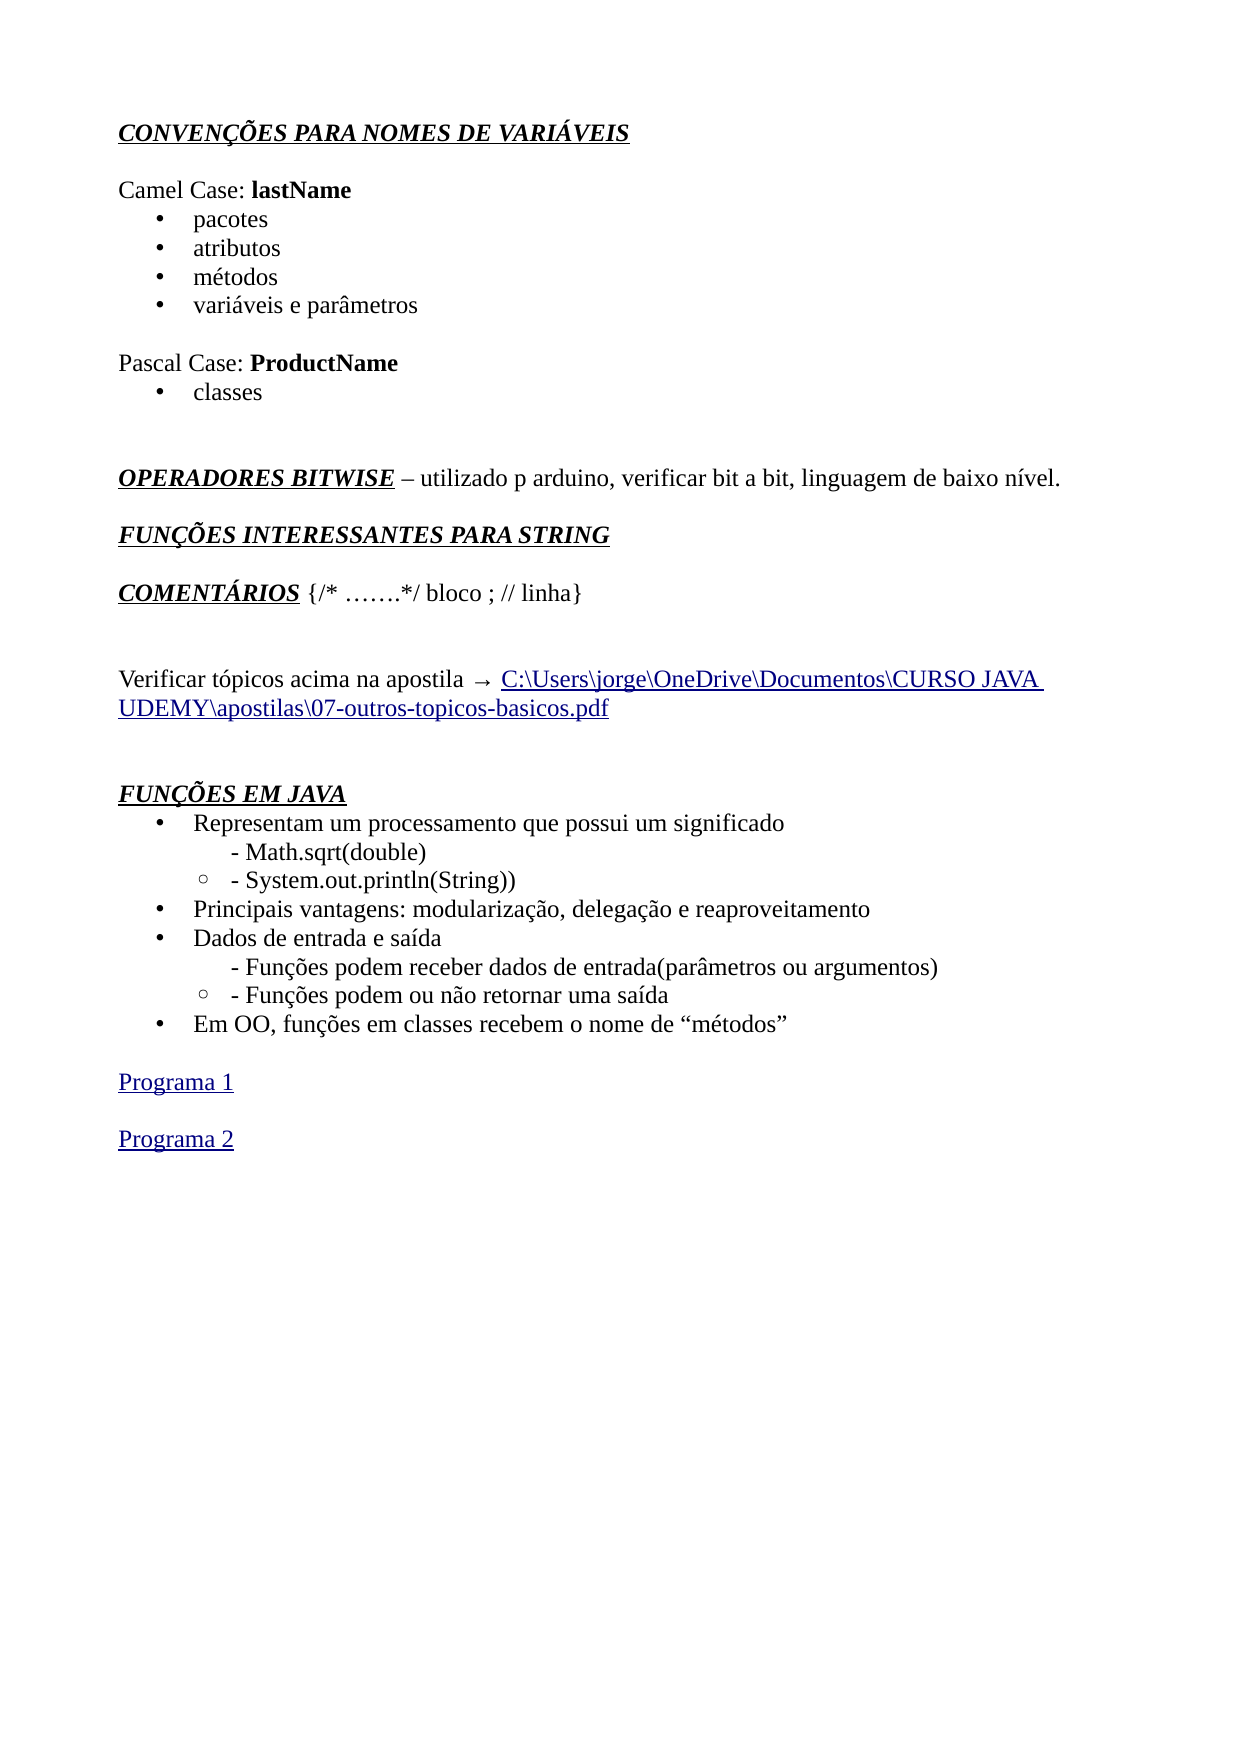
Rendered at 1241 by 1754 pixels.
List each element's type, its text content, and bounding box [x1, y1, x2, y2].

text Verificar tópicos acima na apostila → C:\Users\jorge\OneDrive\Documentos\CURSO JAVA UDEMY\apostilas\07-outros-topicos-basicos.pdf [118, 664, 1122, 722]
text FUNÇÕES INTERESSANTES PARA STRING [118, 521, 1122, 549]
text Camel Case: lastName [118, 176, 1122, 204]
text Programa 1 [118, 1067, 1122, 1096]
list - Funções podem ou não retornar uma saída [193, 981, 1122, 1009]
list - System.out.println(String)) [193, 866, 1122, 894]
list Dados de entrada e saída [156, 923, 1122, 952]
list classes [156, 377, 1122, 406]
text FUNÇÕES EM JAVA [118, 779, 1122, 808]
list - Funções podem receber dados de entrada(parâmetros ou argumentos) [193, 952, 1122, 981]
text Pascal Case: ProductName [118, 348, 1122, 377]
list variáveis e parâmetros [156, 291, 1122, 319]
list Principais vantagens: modularização, delegação e reaproveitamento [156, 894, 1122, 923]
text OPERADORES BITWISE – utilizado p arduino, verificar bit a bit, linguagem de baixo nível. [118, 463, 1122, 492]
text CONVENÇÕES PARA NOMES DE VARIÁVEIS [118, 118, 1122, 147]
list Em OO, funções em classes recebem o nome de “métodos” [156, 1009, 1122, 1038]
list atributos [156, 233, 1122, 262]
list métodos [156, 262, 1122, 291]
list - Math.sqrt(double) [193, 837, 1122, 866]
list Representam um processamento que possui um significado [156, 808, 1122, 837]
text Programa 2 [118, 1124, 1122, 1153]
list pacotes [156, 204, 1122, 233]
text COMENTÁRIOS {/* …….*/ bloco ; // linha} [118, 578, 1122, 607]
